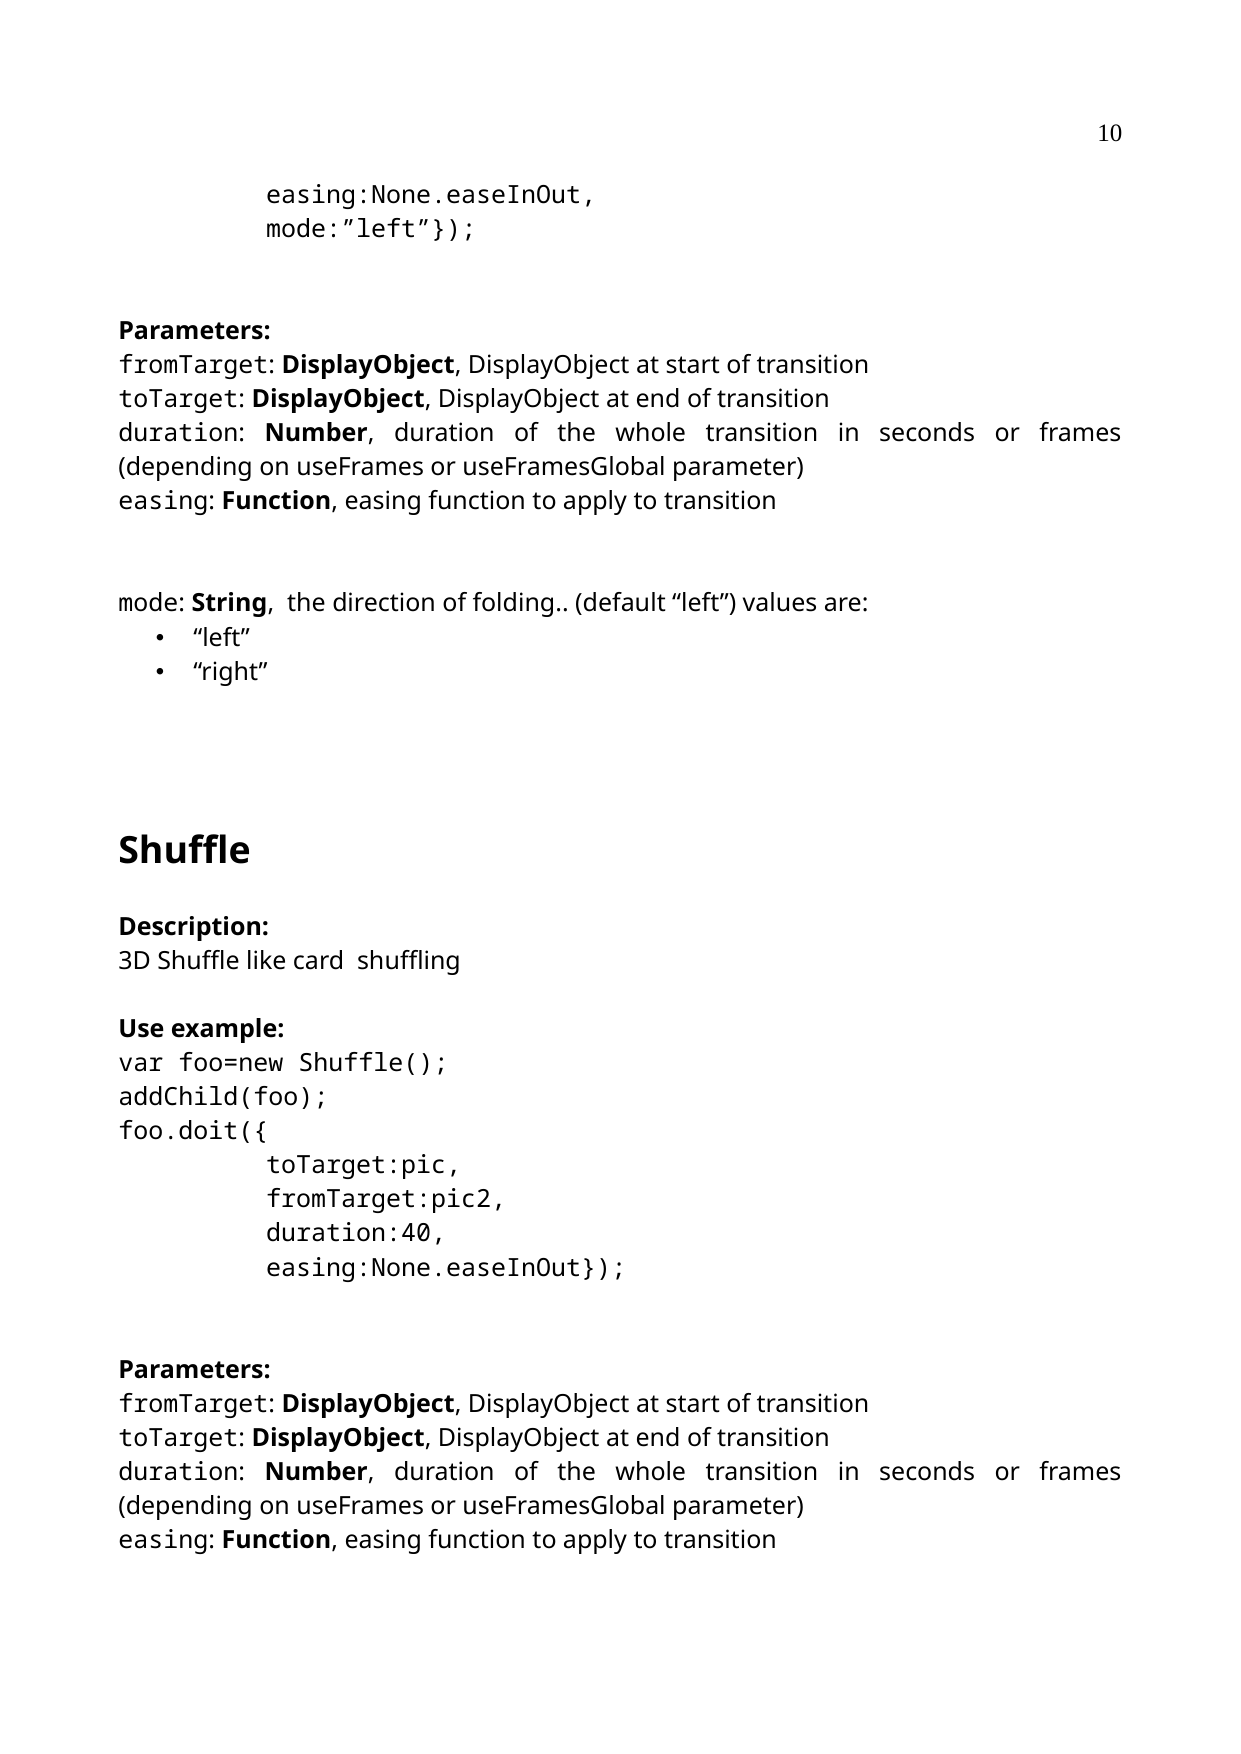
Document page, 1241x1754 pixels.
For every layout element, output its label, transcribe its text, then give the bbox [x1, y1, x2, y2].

text fromTarget: DisplayObject, DisplayObject at start of transition [118, 1385, 1122, 1419]
text duration: Number, duration of the whole transition in seconds or frames (depending on useFrames or useFramesGlobal parameter) [118, 1453, 1122, 1522]
text Shuffle [118, 823, 1122, 874]
text fromTarget: DisplayObject, DisplayObject at start of transition [118, 347, 1122, 381]
text Parameters: [118, 1351, 1122, 1385]
text 3D Shuffle like card shuffling [118, 943, 1122, 977]
text easing:None.easeInOut, [118, 176, 1122, 210]
text duration:40, [118, 1215, 1122, 1249]
text toTarget: DisplayObject, DisplayObject at end of transition [118, 381, 1122, 415]
text fromTarget:pic2, [118, 1181, 1122, 1215]
text easing:None.easeInOut}); [118, 1249, 1122, 1283]
text mode:”left”}); [118, 210, 1122, 244]
text Parameters: [118, 313, 1122, 347]
list “right” [156, 653, 1122, 687]
text var foo=new Shuffle(); [118, 1045, 1122, 1079]
text Use example: [118, 1011, 1122, 1045]
text Description: [118, 908, 1122, 943]
text foo.doit({ [118, 1113, 1122, 1147]
text toTarget: DisplayObject, DisplayObject at end of transition [118, 1419, 1122, 1453]
text duration: Number, duration of the whole transition in seconds or frames (depending on useFrames or useFramesGlobal parameter) [118, 415, 1122, 483]
text mode: String, the direction of folding.. (default “left”) values are: [118, 585, 1122, 619]
text addChild(foo); [118, 1079, 1122, 1113]
list “left” [156, 619, 1122, 653]
text toTarget:pic, [118, 1147, 1122, 1181]
text easing: Function, easing function to apply to transition [118, 483, 1122, 517]
text easing: Function, easing function to apply to transition [118, 1522, 1122, 1556]
